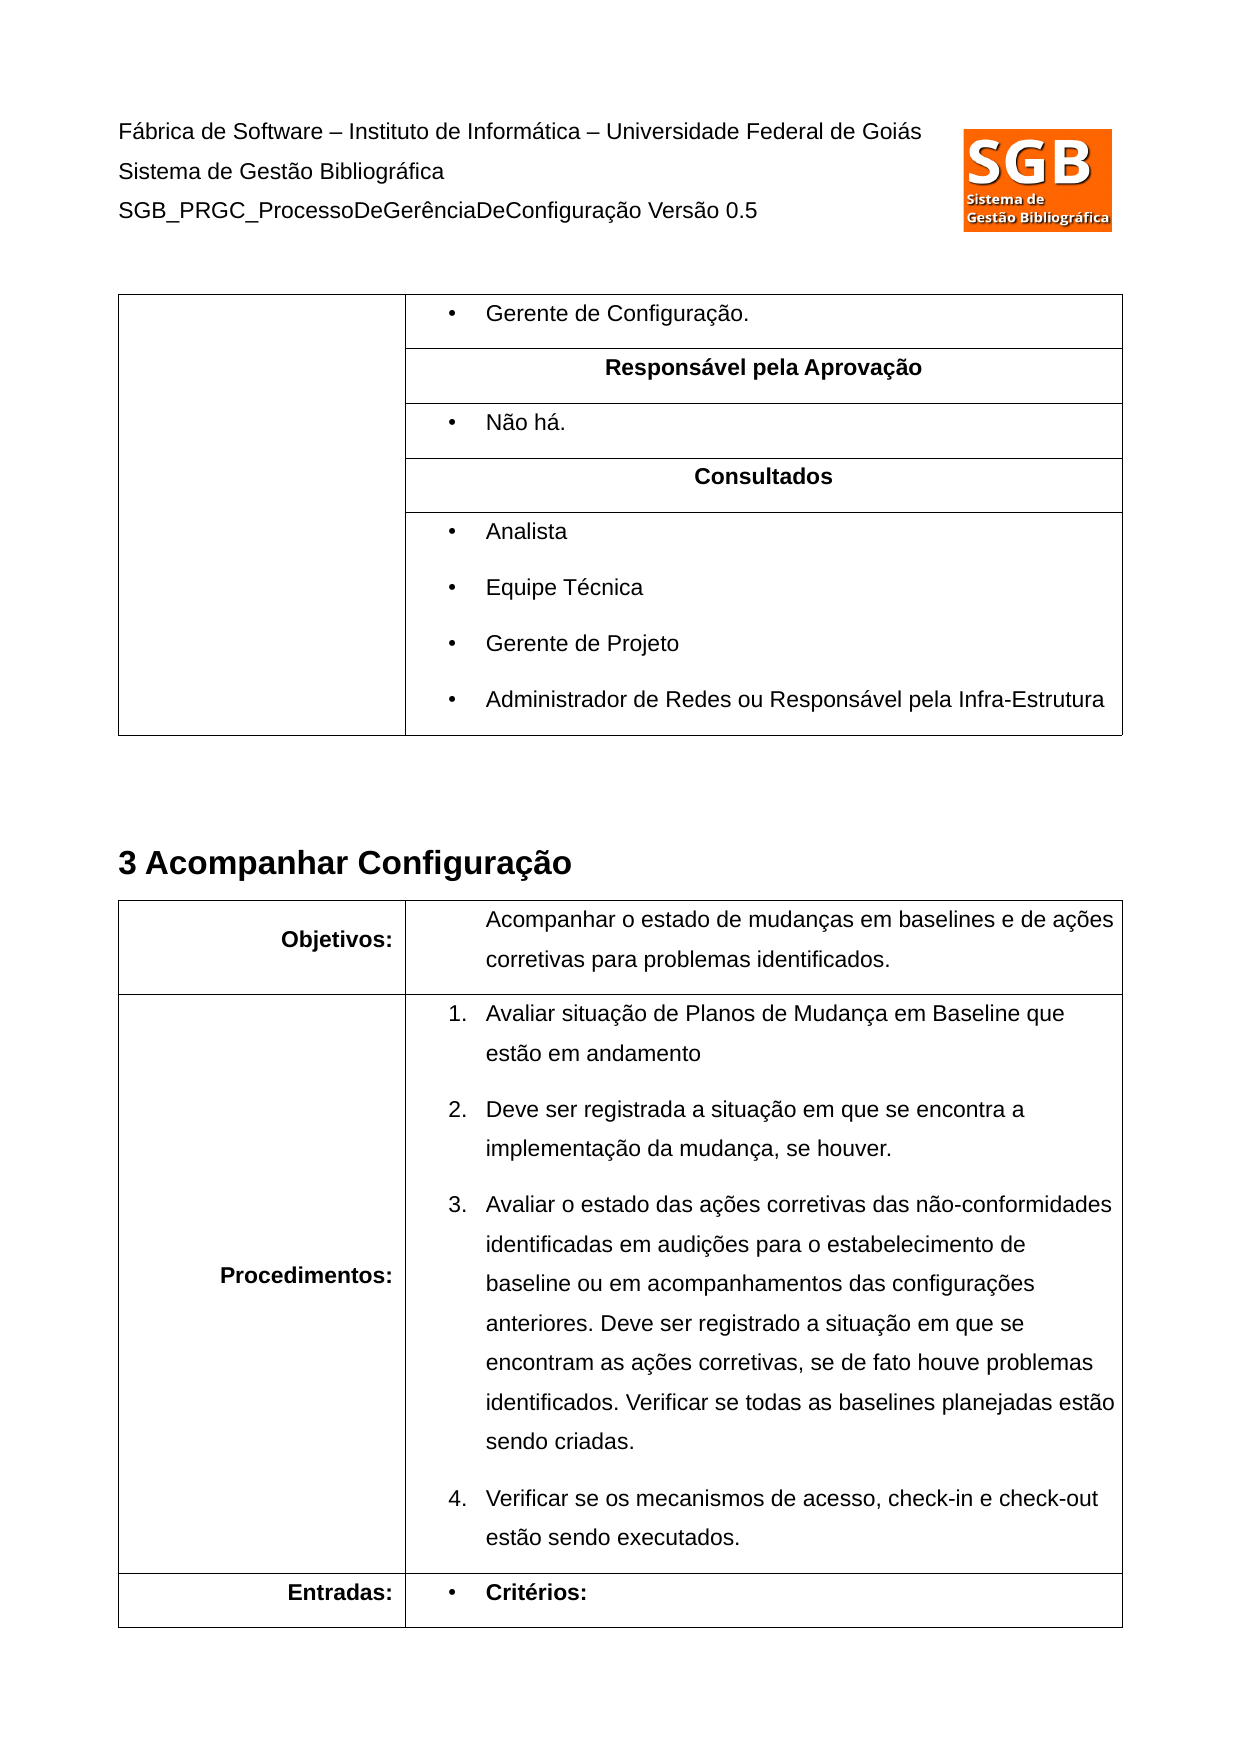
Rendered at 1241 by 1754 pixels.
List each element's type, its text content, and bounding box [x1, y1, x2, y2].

table_header Acompanhar o estado de mudanças em baselines e de ações corretivas para problemas identificados. [406, 901, 1122, 994]
table_cell Analista Equipe Técnica Gerente de Projeto Administrador de Redes ou Responsável pela Infra-Estrutura [406, 513, 1122, 735]
subtitle 3 Acompanhar Configuração [118, 843, 1122, 881]
table_cell Gerente de Configuração. [406, 295, 1122, 348]
picture [963, 129, 1112, 232]
table_cell Avaliar situação de Planos de Mudança em Baseline que estão em andamento Deve ser registrada a situação em que se encontra a implementação da mudança, se houver. Avaliar o estado das ações corretivas das não-conformidades identificadas em audições para o estabelecimento de baseline ou em acompanhamentos das configurações anteriores. Deve ser registrado a situação em que se encontram as ações corretivas, se de fato houve problemas identificados. Verificar se todas as baselines planejadas estão sendo criadas. Verificar se os mecanismos de acesso, check-in e check-out estão sendo executados. [406, 995, 1122, 1573]
table_cell Responsável pela Aprovação [406, 349, 1122, 403]
table_cell Critérios: Existe uma baseline estabelecida. Houve uma auditoria de configuração na baseline estabelecida Insumos: Relatório de não-conformidades da auditoria da configuração. Relatório de Acompanhamento da Configuração anterior. Solicitação de mudança em baseline Plano de mudança em baseline [406, 1574, 1122, 1627]
table_cell Entradas: [119, 1574, 405, 1627]
table_cell Procedimentos: [119, 995, 405, 1573]
table_cell Não há. [406, 404, 1122, 457]
table_cell [119, 295, 405, 735]
table_cell Consultados [406, 459, 1122, 512]
table_header Objetivos: [119, 901, 405, 994]
